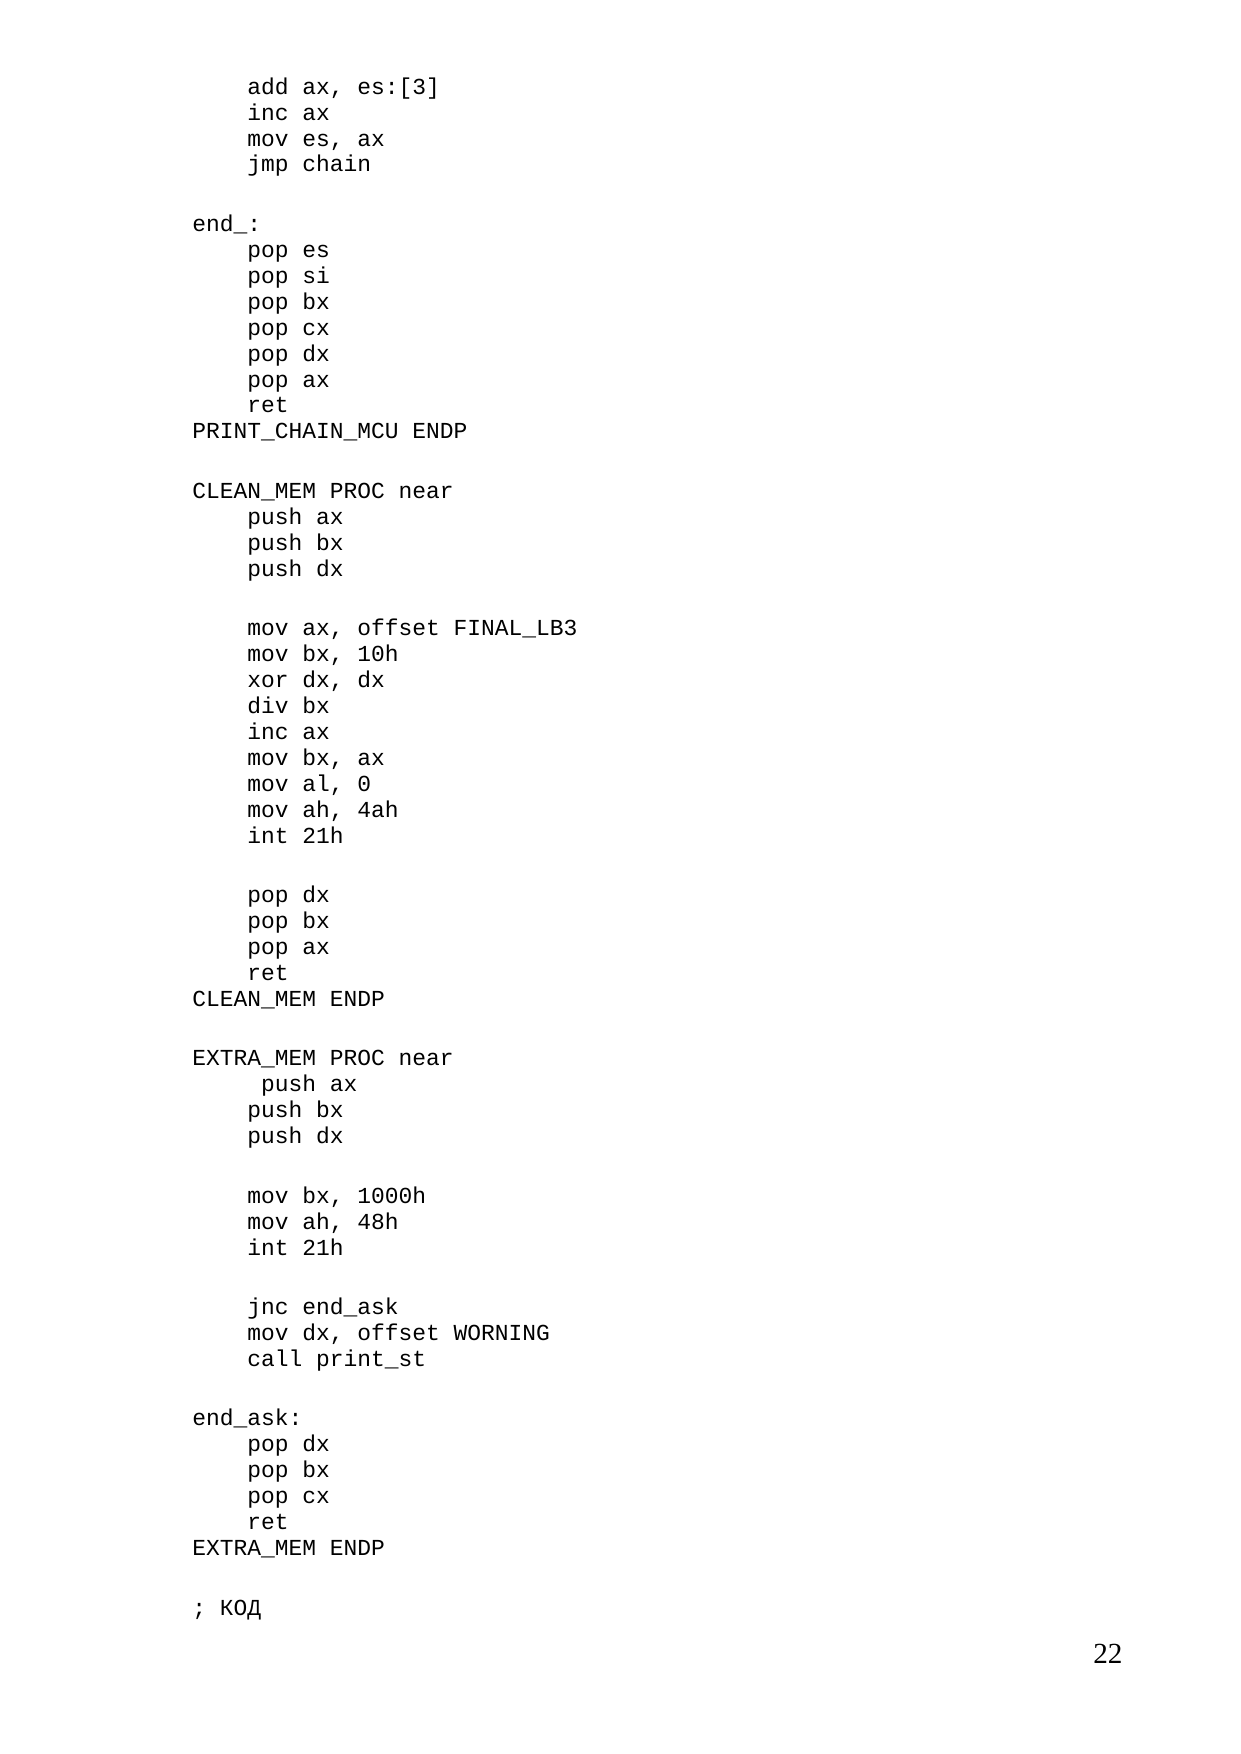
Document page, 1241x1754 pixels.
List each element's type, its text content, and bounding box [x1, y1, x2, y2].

text end_ask: [118, 1407, 1122, 1433]
text pop si [118, 264, 1122, 290]
text mov al, 0 [118, 772, 1122, 798]
text int 21h [118, 1236, 1122, 1262]
text pop bx [118, 290, 1122, 316]
text CLEAN_MEM ENDP [118, 987, 1122, 1013]
text push bx [118, 1099, 1122, 1124]
text add ax, es:[3] [118, 75, 1122, 101]
text inc ax [118, 720, 1122, 746]
text push ax [118, 505, 1122, 531]
text PRINT_CHAIN_MCU ENDP [118, 420, 1122, 446]
text EXTRA_MEM PROC near [118, 1047, 1122, 1073]
text pop ax [118, 935, 1122, 961]
text EXTRA_MEM ENDP [118, 1536, 1122, 1562]
text pop dx [118, 342, 1122, 368]
text push dx [118, 1124, 1122, 1151]
text pop bx [118, 1459, 1122, 1484]
text push dx [118, 557, 1122, 583]
text mov ah, 4ah [118, 798, 1122, 824]
text ; КОД [118, 1596, 1122, 1622]
text ret [118, 394, 1122, 420]
text inc ax [118, 101, 1122, 127]
text pop cx [118, 316, 1122, 342]
text CLEAN_MEM PROC near [118, 479, 1122, 505]
text pop cx [118, 1484, 1122, 1511]
text mov dx, offset WORNING [118, 1321, 1122, 1347]
text ret [118, 961, 1122, 987]
text pop ax [118, 368, 1122, 394]
text int 21h [118, 824, 1122, 850]
text pop dx [118, 883, 1122, 909]
text mov bx, 1000h [118, 1184, 1122, 1210]
text push bx [118, 531, 1122, 557]
text mov es, ax [118, 127, 1122, 153]
text mov bx, ax [118, 746, 1122, 772]
text jnc end_ask [118, 1295, 1122, 1321]
text div bx [118, 694, 1122, 720]
text jmp chain [118, 153, 1122, 179]
text mov ax, offset FINAL_LB3 [118, 617, 1122, 642]
text end_: [118, 212, 1122, 238]
text pop es [118, 238, 1122, 264]
text call print_st [118, 1347, 1122, 1373]
text mov bx, 10h [118, 642, 1122, 668]
text push ax [118, 1073, 1122, 1099]
text pop dx [118, 1433, 1122, 1459]
text pop bx [118, 909, 1122, 935]
text ret [118, 1511, 1122, 1536]
text xor dx, dx [118, 668, 1122, 694]
text mov ah, 48h [118, 1210, 1122, 1236]
